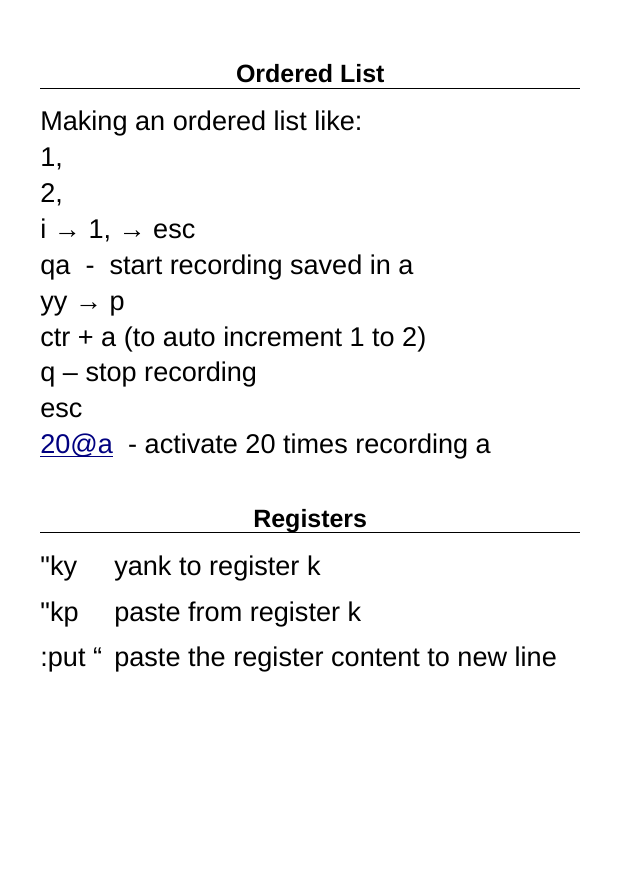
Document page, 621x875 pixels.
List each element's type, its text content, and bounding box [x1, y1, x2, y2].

text Making an ordered list like: 1, 2, i → 1, → esc qa - start recording saved in a yy → p ctr + a (to auto increment 1 to 2) q – stop recording esc 20@a - activate 20 times recording a [40, 105, 580, 459]
text "ky yank to register k [40, 549, 580, 581]
text :put “ paste the register content to new line [40, 641, 580, 673]
subtitle Registers [40, 504, 580, 532]
text "kp paste from register k [40, 596, 580, 627]
subtitle Ordered List [40, 59, 580, 88]
